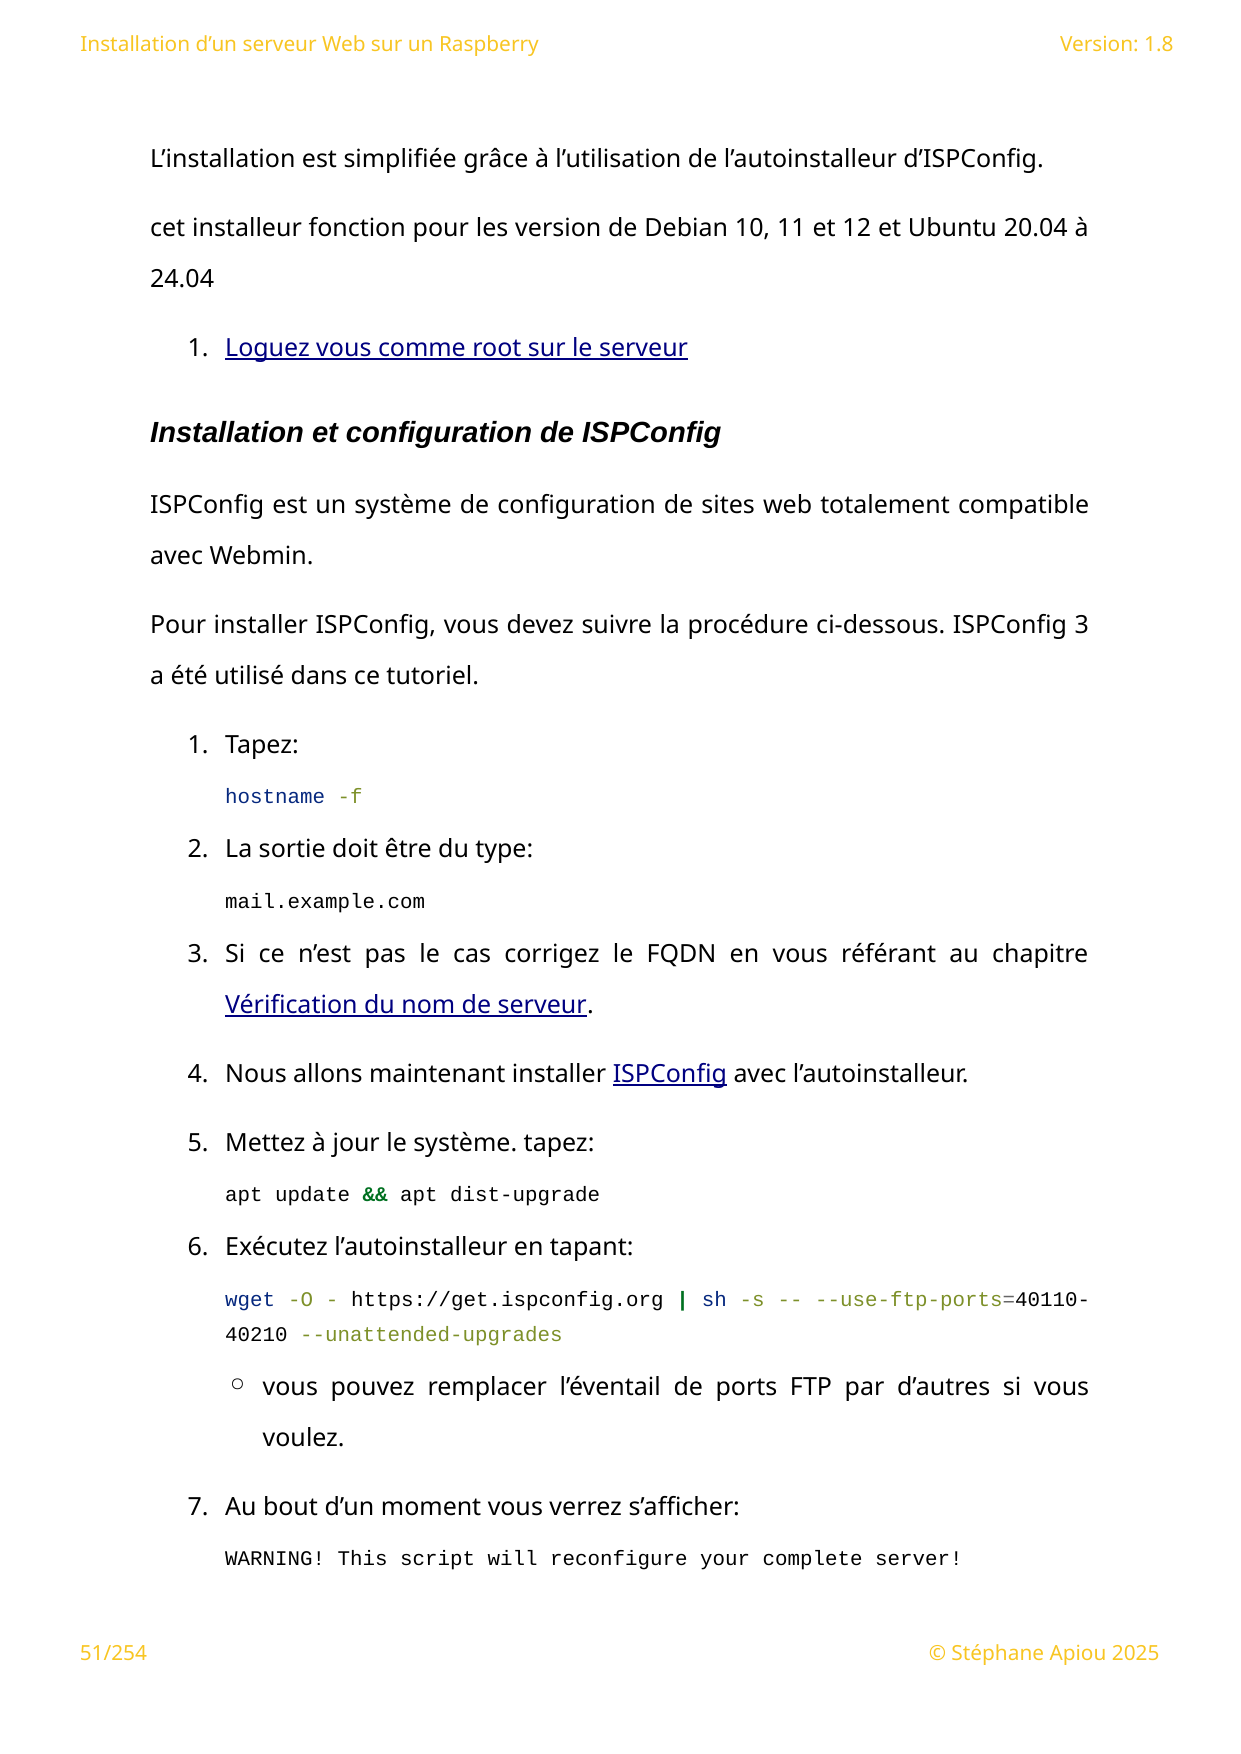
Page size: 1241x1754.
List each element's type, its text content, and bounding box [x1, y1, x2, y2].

list vous pouvez remplacer l’éventail de ports FTP par d’autres si vous voulez. [225, 1368, 1090, 1453]
list Au bout d’un moment vous verrez s’afficher: [187, 1488, 1090, 1522]
list Exécutez l’autoinstalleur en tapant: [187, 1228, 1090, 1263]
list apt update && apt dist-upgrade [187, 1184, 1090, 1208]
list wget -O - https://get.ispconfig.org | sh -s -- --use-ftp-ports=40110-40210 --unattended-upgrades [187, 1288, 1090, 1348]
list Mettez à jour le système. tapez: [187, 1124, 1090, 1158]
list La sortie doit être du type: [187, 831, 1090, 865]
text ISPConfig est un système de configuration de sites web totalement compatible avec Webmin. [150, 486, 1090, 572]
list Nous allons maintenant installer ISPConfig avec l’autoinstalleur. [187, 1055, 1090, 1089]
text cet installeur fonction pour les version de Debian 10, 11 et 12 et Ubuntu 20.04 à 24.04 [150, 210, 1090, 295]
list WARNING! This script will reconfigure your complete server! [187, 1548, 1090, 1572]
list hostname -f [187, 786, 1090, 810]
list Si ce n’est pas le cas corrigez le FQDN en vous référant au chapitre Vérification du nom de serveur. [187, 935, 1090, 1020]
list Loguez vous comme root sur le serveur [187, 330, 1090, 364]
list Tapez: [187, 726, 1090, 761]
list mail.example.com [187, 891, 1090, 914]
text L’installation est simplifiée grâce à l’utilisation de l’autoinstalleur d’ISPConfig. [150, 141, 1090, 175]
text Pour installer ISPConfig, vous devez suivre la procédure ci-dessous. ISPConfig 3 a été utilisé dans ce tutoriel. [150, 606, 1090, 692]
subtitle Installation et configuration de ISPConfig [150, 415, 1090, 448]
